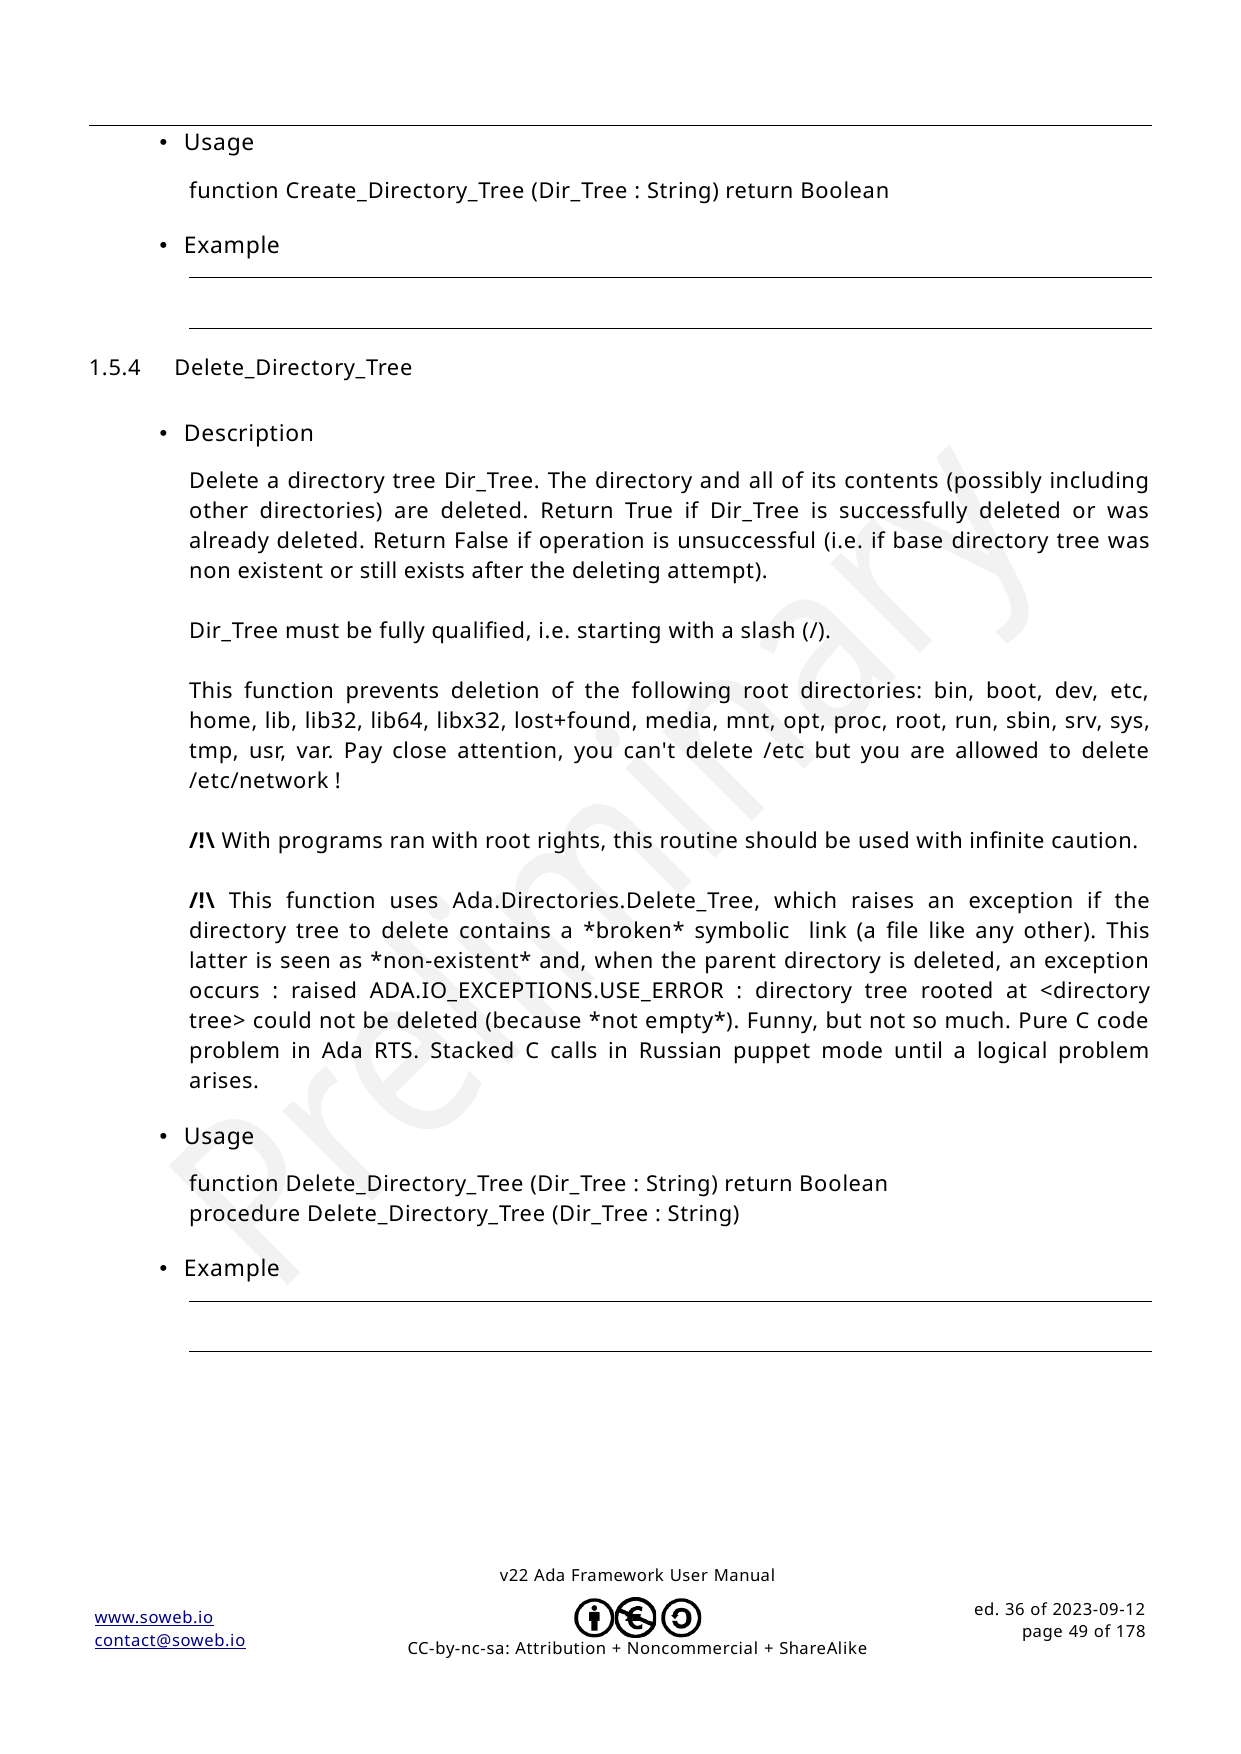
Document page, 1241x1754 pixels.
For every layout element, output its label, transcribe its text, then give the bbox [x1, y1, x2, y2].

text procedure Std (Message : Money) [879, 465, 1022, 585]
subtitle Example [200, 1198, 279, 1228]
text procedure Title (Message : in String); [189, 1168, 226, 1198]
picture [660, 1597, 702, 1638]
subtitle Usage [242, 1119, 320, 1150]
text /!\ With programs ran with root rights, this routine should be used with infinite caution. [637, 825, 711, 855]
subtitle Description [682, 825, 727, 855]
subtitle [290, 1119, 347, 1150]
text Log a title. 45 characters max before truncation with a maximum line length of 79. [492, 885, 595, 991]
subtitle Title [797, 675, 897, 727]
subtitle [396, 1119, 457, 1130]
text function Delete_Directory_Tree (Dir_Tree : String) return Boolean [366, 1168, 1152, 1198]
subtitle Usage [159, 1119, 225, 1150]
text Dir_Tree must be fully qualified, i.e. starting with a slash (/). [778, 619, 829, 645]
text /!\ With programs ran with root rights, this routine should be used with infinite caution. [576, 825, 639, 855]
text Log a title. 45 characters max before truncation with a maximum line length of 79. [455, 925, 558, 1028]
text This function prevents deletion of the following root directories: bin, boot, dev, etc, home, lib, lib32, lib64, libx32, lost+found, media, mnt, opt, proc, root, run, sbin, srv, sys, tmp, usr, var. Pay close attention, you can't delete /etc but you are allowed to delete /etc/network ! [189, 675, 1152, 795]
text procedure Std (Message : Money) [830, 518, 887, 585]
subtitle Example [995, 615, 1029, 644]
subtitle Description [605, 825, 666, 855]
text /!\ This function uses Ada.Directories.Delete_Tree, which raises an exception if the directory tree to delete contains a *broken* symbolic link (a file like any other). This latter is seen as *non-existent* and, when the parent directory is deleted, an exception occurs : raised ADA.IO_EXCEPTIONS.USE_ERROR : directory tree rooted at <directory tree> could not be deleted (because *not empty*). Funny, but not so much. Pure C code problem in Ada RTS. Stacked C calls in Russian puppet mode until a logical problem arises. [189, 885, 1152, 1095]
text /!\ With programs ran with root rights, this routine should be used with infinite caution. [709, 825, 1152, 855]
text Log a title. 45 characters max before truncation with a maximum line length of 79. [573, 885, 635, 943]
text Dir_Tree must be fully qualified, i.e. starting with a slash (/). [836, 615, 910, 645]
text Delete a directory tree Dir_Tree. The directory and all of its contents (possibly including other directories) are deleted. Return True if Dir_Tree is successfully deleted or was already deleted. Return False if operation is unsuccessful (i.e. if base directory tree was non existent or still exists after the deleting attempt). [961, 465, 1152, 585]
text Dir_Tree must be fully qualified, i.e. starting with a slash (/). [189, 615, 774, 645]
text procedure Title (Message : in String); [255, 1168, 286, 1198]
subtitle Description [159, 416, 1152, 448]
subtitle Example [159, 228, 1152, 259]
subtitle [184, 1119, 280, 1150]
subtitle Example [759, 615, 865, 645]
text procedure Title (Message : in String); [339, 1168, 385, 1198]
text procedure Delete_Directory_Tree (Dir_Tree : String) [255, 1198, 1152, 1228]
text Delete a directory tree Dir_Tree. The directory and all of its contents (possibly including other directories) are deleted. Return True if Dir_Tree is successfully deleted or was already deleted. Return False if operation is unsuccessful (i.e. if base directory tree was non existent or still exists after the deleting attempt). [189, 465, 1002, 585]
subtitle Usage [212, 1140, 255, 1150]
subtitle Example [881, 615, 933, 645]
text Log a title. 45 characters max before truncation with a maximum line length of 79. [354, 1011, 447, 1095]
subtitle Net - Network [254, 1252, 301, 1283]
text function Create_Directory_Tree (Dir_Tree : String) return Boolean [189, 174, 1152, 204]
subtitle Usage [159, 126, 1152, 157]
text function Delete_Directory_Tree (Dir_Tree : String) return Boolean [197, 1168, 267, 1198]
subtitle Title [595, 725, 620, 750]
subtitle Delete_Directory_Tree [88, 352, 1152, 393]
subtitle Example [159, 1252, 284, 1283]
picture [573, 1597, 657, 1638]
subtitle Title [625, 757, 678, 795]
text /!\ With programs ran with root rights, this routine should be used with infinite caution. [189, 825, 567, 855]
subtitle Usage [324, 1119, 1152, 1150]
text procedure Delete_Directory_Tree (Dir_Tree : String) [189, 1198, 229, 1228]
text function Delete_Directory_Tree (Dir_Tree : String) return Boolean [280, 1168, 368, 1198]
subtitle Description [563, 825, 593, 855]
text Log a title. 45 characters max before truncation with a maximum line length of 79. [381, 924, 521, 1065]
subtitle Title [662, 679, 816, 795]
text Dir_Tree must be fully qualified, i.e. starting with a slash (/). [908, 615, 1152, 645]
subtitle [281, 1252, 1152, 1283]
